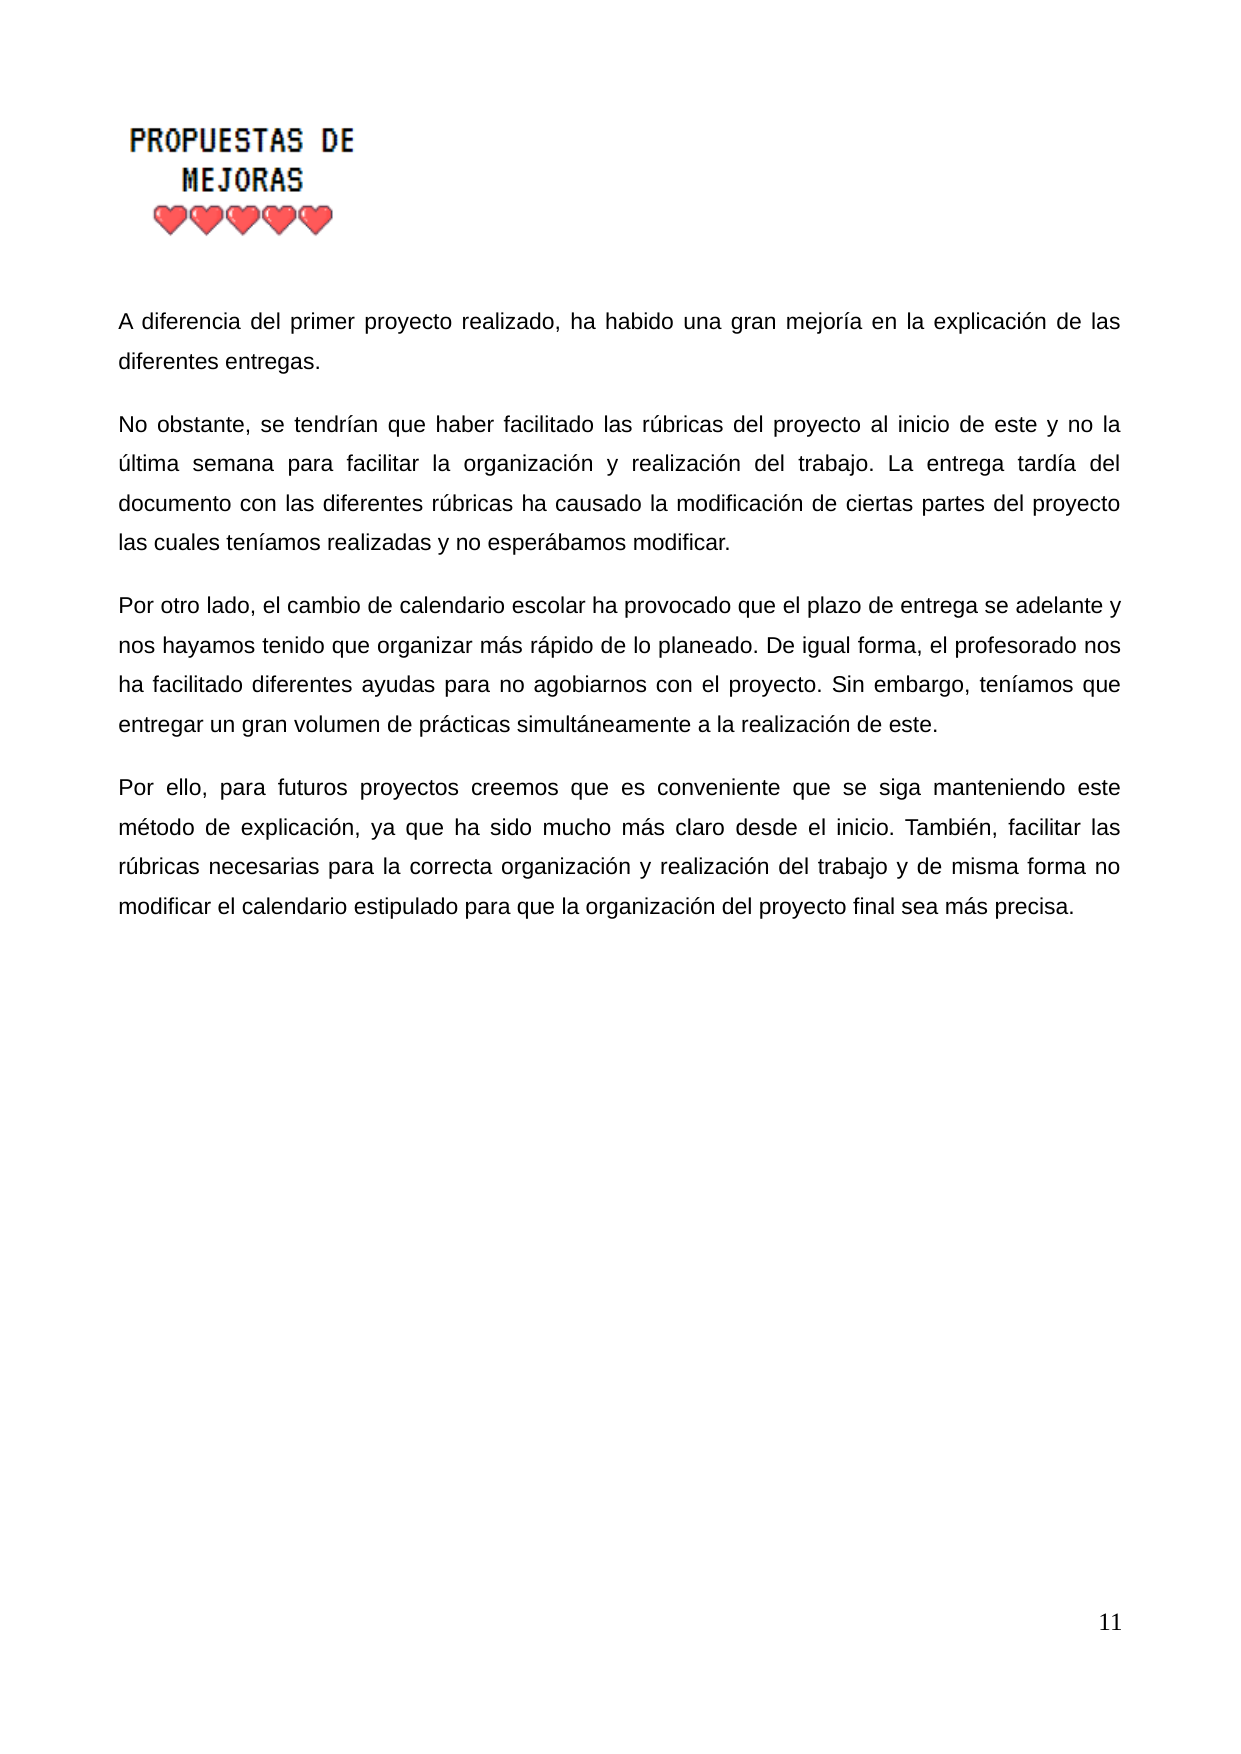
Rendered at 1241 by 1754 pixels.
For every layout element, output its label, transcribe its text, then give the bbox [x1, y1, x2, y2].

text A diferencia del primer proyecto realizado, ha habido una gran mejoría en la explicación de las diferentes entregas. [118, 308, 1122, 374]
text Por otro lado, el cambio de calendario escolar ha provocado que el plazo de entrega se adelante y nos hayamos tenido que organizar más rápido de lo planeado. De igual forma, el profesorado nos ha facilitado diferentes ayudas para no agobiarnos con el proyecto. Sin embargo, teníamos que entregar un gran volumen de prácticas simultáneamente a la realización de este. [118, 592, 1122, 737]
picture [123, 119, 364, 244]
text Por ello, para futuros proyectos creemos que es conveniente que se siga manteniendo este método de explicación, ya que ha sido mucho más claro desde el inicio. También, facilitar las rúbricas necesarias para la correcta organización y realización del trabajo y de misma forma no modificar el calendario estipulado para que la organización del proyecto final sea más precisa. [118, 774, 1122, 919]
subtitle Propuestas de mejoras [364, 143, 1122, 148]
text No obstante, se tendrían que haber facilitado las rúbricas del proyecto al inicio de este y no la última semana para facilitar la organización y realización del trabajo. La entrega tardía del documento con las diferentes rúbricas ha causado la modificación de ciertas partes del proyecto las cuales teníamos realizadas y no esperábamos modificar. [118, 411, 1122, 556]
